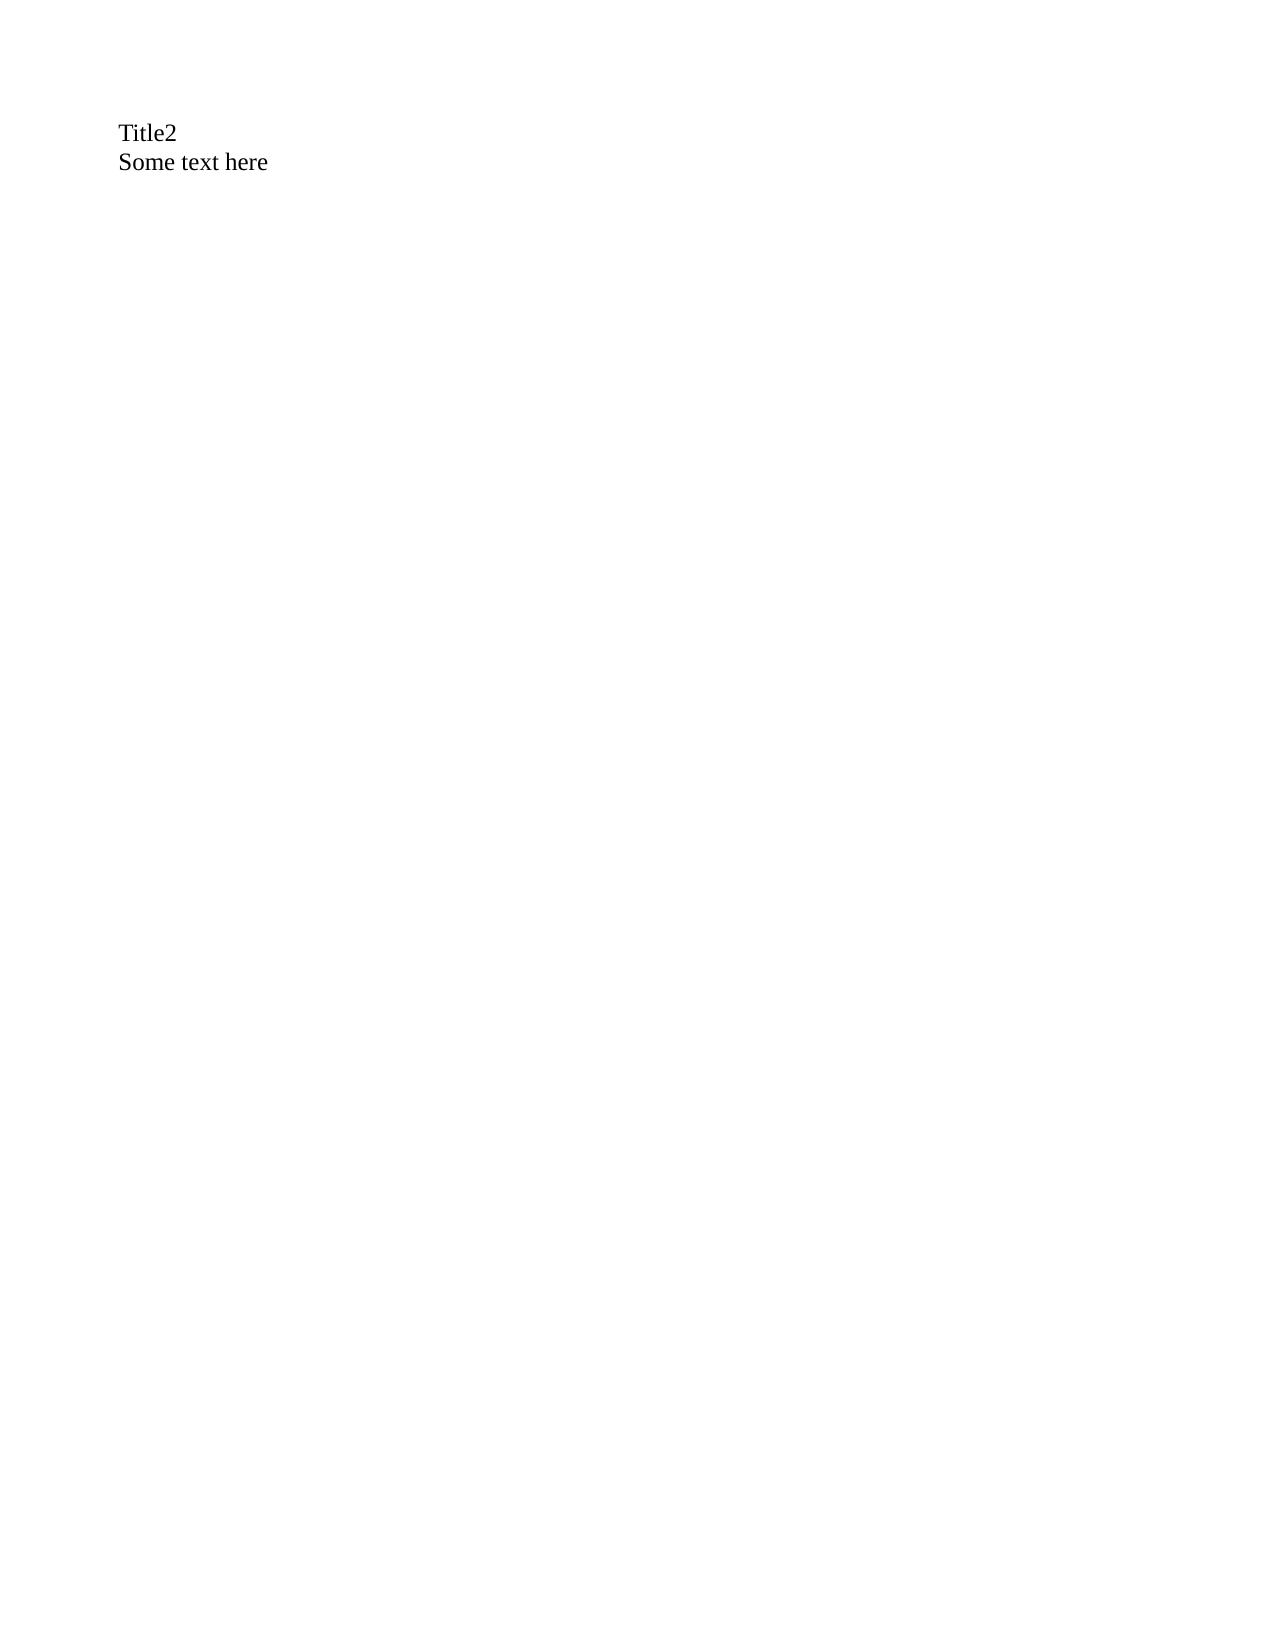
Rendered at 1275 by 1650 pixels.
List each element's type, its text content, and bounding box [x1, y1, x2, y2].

text Title2 [118, 118, 1157, 147]
text Some text here [118, 147, 1157, 176]
